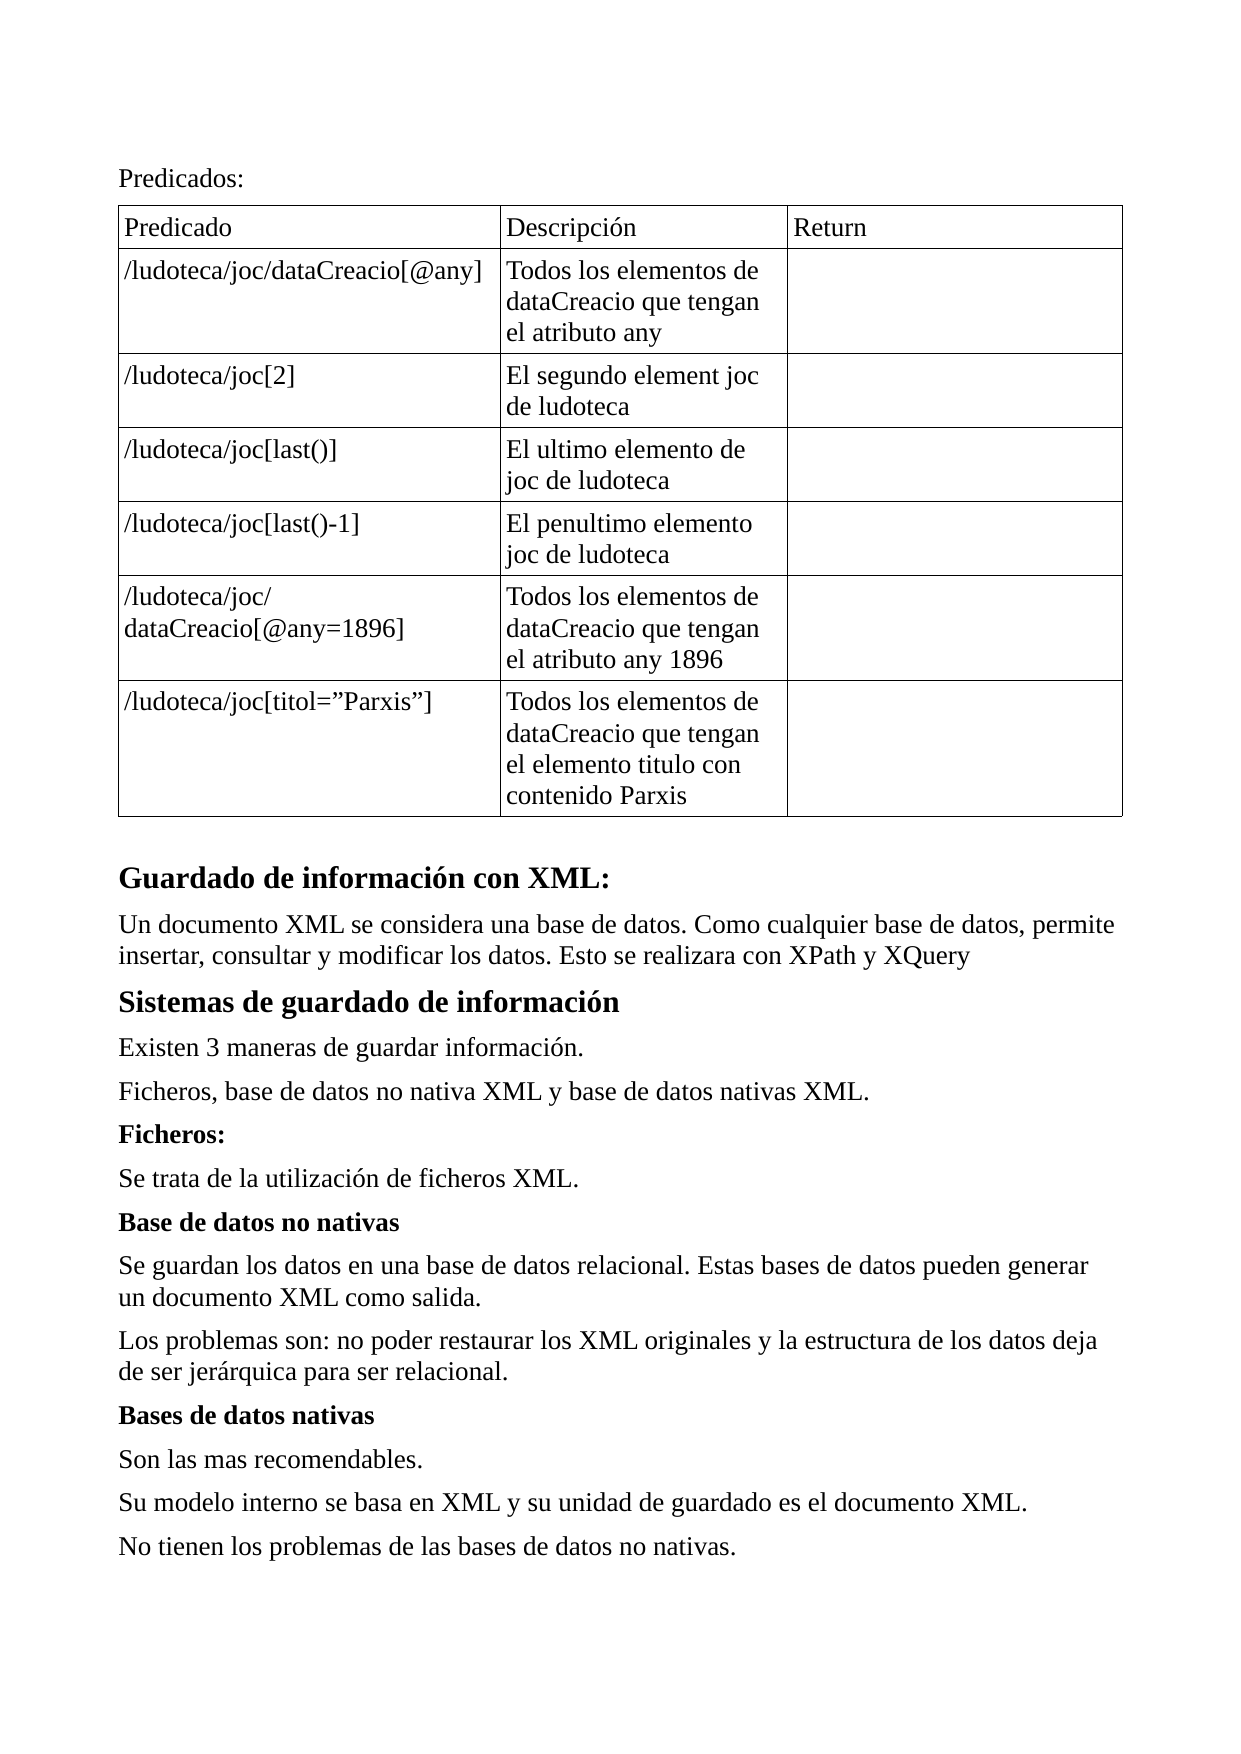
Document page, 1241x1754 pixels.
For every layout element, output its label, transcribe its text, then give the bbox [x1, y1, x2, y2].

text Se guardan los datos en una base de datos relacional. Estas bases de datos pueden generar un documento XML como salida. [118, 1249, 1122, 1312]
text Los problemas son: no poder restaurar los XML originales y la estructura de los datos deja de ser jerárquica para ser relacional. [118, 1324, 1122, 1387]
table_header Return [788, 206, 1122, 248]
text Su modelo interno se basa en XML y su unidad de guardado es el documento XML. [118, 1486, 1122, 1517]
text Sistemas de guardado de información [118, 983, 1122, 1019]
table_cell /ludoteca/joc[last()-1] [119, 502, 500, 575]
text Base de datos no nativas [118, 1206, 1122, 1237]
table_cell [788, 681, 1122, 816]
table_cell /ludoteca/joc/dataCreacio[@any] [119, 249, 500, 353]
table_cell /ludoteca/joc[last()] [119, 428, 500, 501]
table_cell El penultimo elemento joc de ludoteca [501, 502, 787, 575]
text Guardado de información con XML: [118, 859, 1122, 896]
text Ficheros: [118, 1118, 1122, 1150]
table_cell [788, 502, 1122, 575]
table_cell /ludoteca/joc[2] [119, 354, 500, 427]
text Bases de datos nativas [118, 1399, 1122, 1430]
table_cell /ludoteca/joc[titol=”Parxis”] [119, 681, 500, 816]
text Son las mas recomendables. [118, 1443, 1122, 1474]
text Predicados: [118, 162, 1122, 193]
table_cell Todos los elementos de dataCreacio que tengan el atributo any 1896 [501, 576, 787, 680]
table_cell [788, 249, 1122, 353]
text No tienen los problemas de las bases de datos no nativas. [118, 1530, 1122, 1561]
table_cell [788, 428, 1122, 501]
table_cell Todos los elementos de dataCreacio que tengan el atributo any [501, 249, 787, 353]
table_header Descripción [501, 206, 787, 248]
text Se trata de la utilización de ficheros XML. [118, 1162, 1122, 1193]
text Existen 3 maneras de guardar información. [118, 1031, 1122, 1062]
table_cell El segundo element joc de ludoteca [501, 354, 787, 427]
table_header Predicado [119, 206, 500, 248]
table_cell El ultimo elemento de joc de ludoteca [501, 428, 787, 501]
table_cell [788, 576, 1122, 680]
table_cell [788, 354, 1122, 427]
table_cell /ludoteca/joc/dataCreacio[@any=1896] [119, 576, 500, 680]
text Un documento XML se considera una base de datos. Como cualquier base de datos, permite insertar, consultar y modificar los datos. Esto se realizara con XPath y XQuery [118, 908, 1122, 970]
text Ficheros, base de datos no nativa XML y base de datos nativas XML. [118, 1075, 1122, 1106]
table_cell Todos los elementos de dataCreacio que tengan el elemento titulo con contenido Parxis [501, 681, 787, 816]
